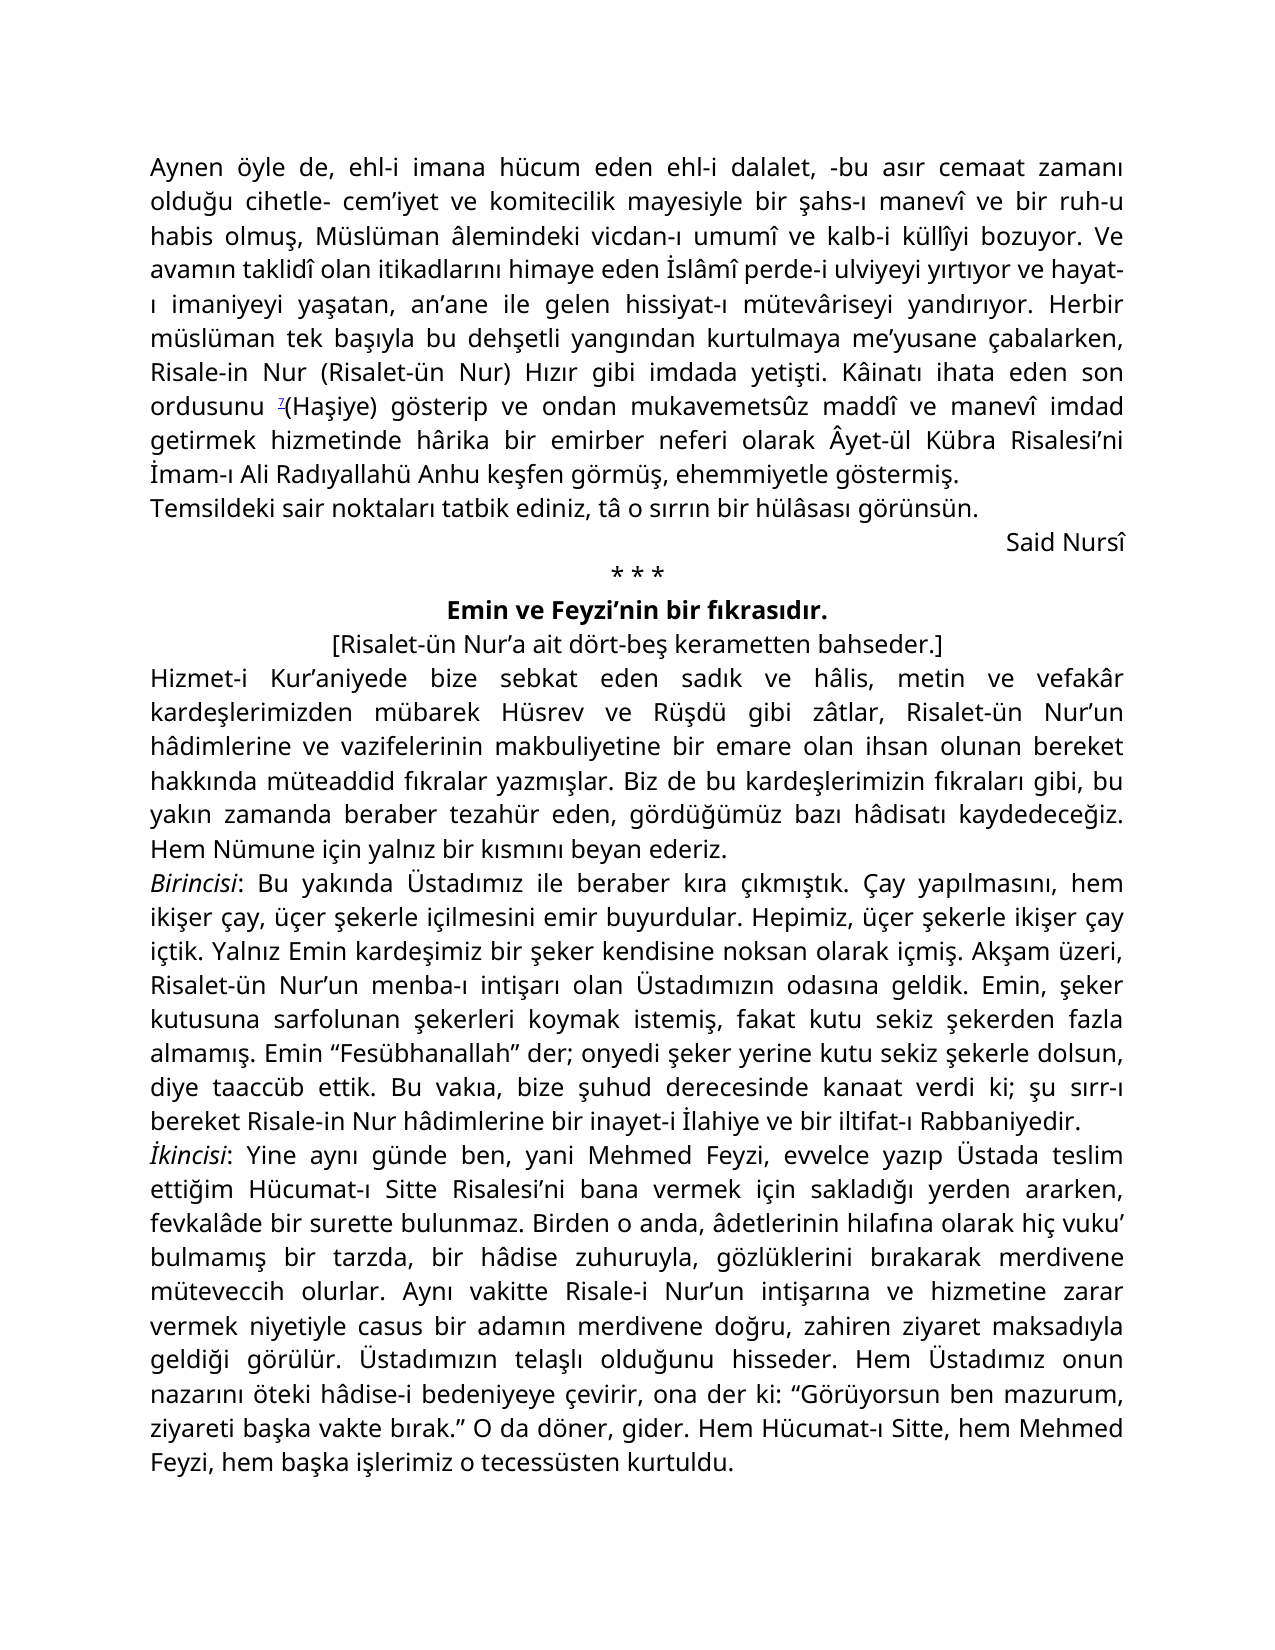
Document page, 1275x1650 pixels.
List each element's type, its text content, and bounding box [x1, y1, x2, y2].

text Temsildeki sair noktaları tatbik ediniz, tâ o sırrın bir hülâsası görünsün. [150, 491, 1125, 525]
text Aynen öyle de, ehl-i imana hücum eden ehl-i dalalet, -bu asır cemaat zamanı olduğu cihetle- cem’iyet ve komitecilik mayesiyle bir şahs-ı manevî ve bir ruh-u habis olmuş, Müslüman âlemindeki vicdan-ı umumî ve kalb-i küllîyi bozuyor. Ve avamın taklidî olan itikadlarını himaye eden İslâmî perde-i ulviyeyi yırtıyor ve hayat-ı imaniyeyi yaşatan, an’ane ile gelen hissiyat-ı mütevâriseyi yandırıyor. Herbir müslüman tek başıyla bu dehşetli yangından kurtulmaya me’yusane çabalarken, Risale-in Nur (Risalet-ün Nur) Hızır gibi imdada yetişti. Kâinatı ihata eden son ordusunu 7(Haşiye) gösterip ve ondan mukavemetsûz maddî ve manevî imdad getirmek hizmetinde hârika bir emirber neferi olarak Âyet-ül Kübra Risalesi’ni İmam-ı Ali Radıyallahü Anhu keşfen görmüş, ehemmiyetle göstermiş. [150, 150, 1125, 491]
text [Risalet-ün Nur’a ait dört-beş kerametten bahseder.] [150, 627, 1125, 661]
text Said Nursî [150, 525, 1125, 559]
text Birincisi: Bu yakında Üstadımız ile beraber kıra çıkmıştık. Çay yapılmasını, hem ikişer çay, üçer şekerle içilmesini emir buyurdular. Hepimiz, üçer şekerle ikişer çay içtik. Yalnız Emin kardeşimiz bir şeker kendisine noksan olarak içmiş. Akşam üzeri, Risalet-ün Nur’un menba-ı intişarı olan Üstadımızın odasına geldik. Emin, şeker kutusuna sarfolunan şekerleri koymak istemiş, fakat kutu sekiz şekerden fazla almamış. Emin “Fesübhanallah” der; onyedi şeker yerine kutu sekiz şekerle dolsun, diye taaccüb ettik. Bu vakıa, bize şuhud derecesinde kanaat verdi ki; şu sırr-ı bereket Risale-in Nur hâdimlerine bir inayet-i İlahiye ve bir iltifat-ı Rabbaniyedir. [150, 865, 1125, 1138]
text * * * [150, 559, 1125, 593]
text Hizmet-i Kur’aniyede bize sebkat eden sadık ve hâlis, metin ve vefakâr kardeşlerimizden mübarek Hüsrev ve Rüşdü gibi zâtlar, Risalet-ün Nur’un hâdimlerine ve vazifelerinin makbuliyetine bir emare olan ihsan olunan bereket hakkında müteaddid fıkralar yazmışlar. Biz de bu kardeşlerimizin fıkraları gibi, bu yakın zamanda beraber tezahür eden, gördüğümüz bazı hâdisatı kaydedeceğiz. Hem Nümune için yalnız bir kısmını beyan ederiz. [150, 661, 1125, 865]
subtitle Emin ve Feyzi’nin bir fıkrasıdır. [150, 593, 1125, 627]
text İkincisi: Yine aynı günde ben, yani Mehmed Feyzi, evvelce yazıp Üstada teslim ettiğim Hücumat-ı Sitte Risalesi’ni bana vermek için sakladığı yerden ararken, fevkalâde bir surette bulunmaz. Birden o anda, âdetlerinin hilafına olarak hiç vuku’ bulmamış bir tarzda, bir hâdise zuhuruyla, gözlüklerini bırakarak merdivene müteveccih olurlar. Aynı vakitte Risale-i Nur’un intişarına ve hizmetine zarar vermek niyetiyle casus bir adamın merdivene doğru, zahiren ziyaret maksadıyla geldiği görülür. Üstadımızın telaşlı olduğunu hisseder. Hem Üstadımız onun nazarını öteki hâdise-i bedeniyeye çevirir, ona der ki: “Görüyorsun ben mazurum, ziyareti başka vakte bırak.” O da döner, gider. Hem Hücumat-ı Sitte, hem Mehmed Feyzi, hem başka işlerimiz o tecessüsten kurtuldu. [150, 1138, 1125, 1478]
